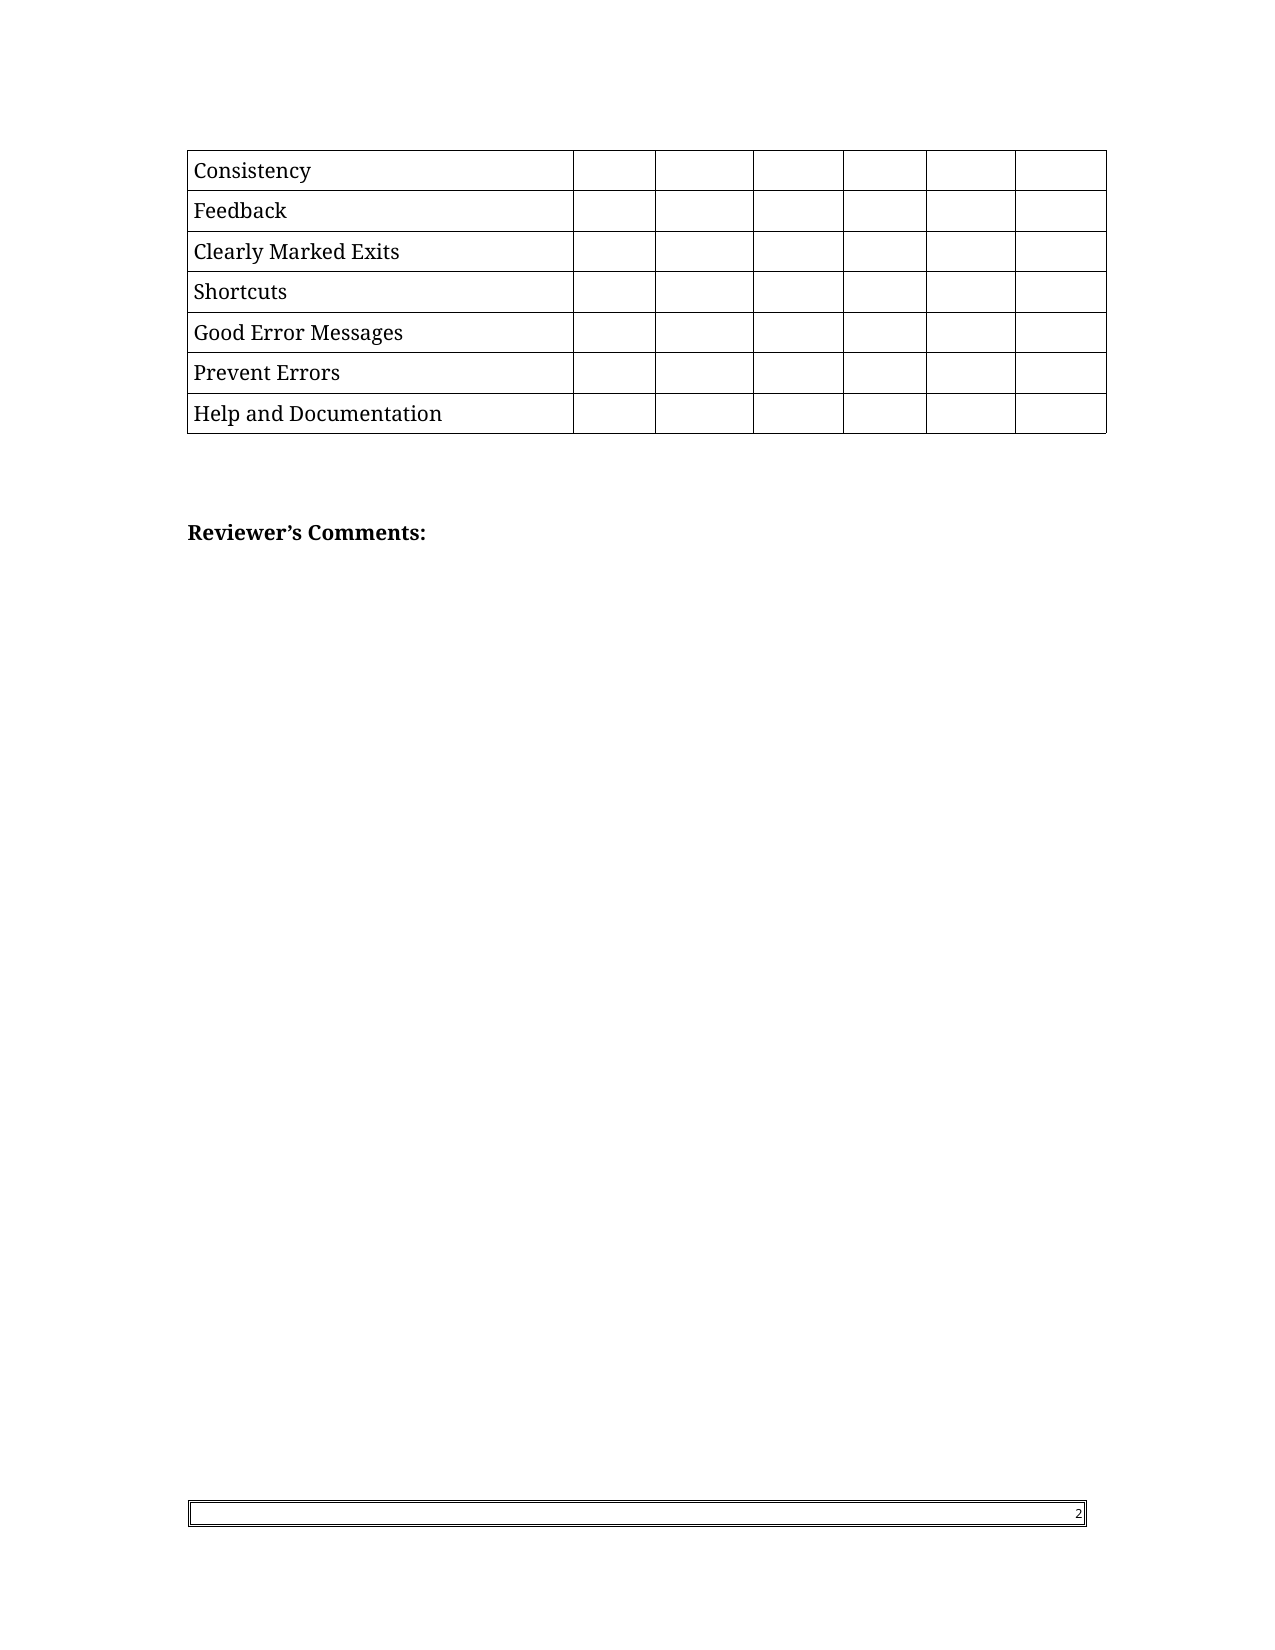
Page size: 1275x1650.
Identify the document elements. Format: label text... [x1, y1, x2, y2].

table_cell [844, 394, 926, 433]
table_cell [927, 151, 1015, 190]
table_cell [844, 232, 926, 271]
table_cell [927, 394, 1015, 433]
table_cell [574, 394, 655, 433]
subtitle Reviewer’s Comments: [187, 518, 1087, 547]
table_cell [656, 232, 753, 271]
table_cell [1016, 232, 1106, 271]
table_cell [656, 151, 753, 190]
table_cell [754, 272, 843, 312]
table_cell [1016, 151, 1106, 190]
table_cell [844, 272, 926, 312]
table_cell Clearly Marked Exits [188, 232, 573, 271]
table_cell [844, 353, 926, 392]
table_cell [574, 232, 655, 271]
table_cell [656, 394, 753, 433]
table_cell [574, 353, 655, 392]
table_cell [754, 191, 843, 231]
table_cell [656, 191, 753, 231]
table_cell [656, 313, 753, 352]
table_cell [1016, 272, 1106, 312]
table_cell [1016, 394, 1106, 433]
table_cell [574, 151, 655, 190]
table_cell [754, 313, 843, 352]
table_cell [927, 313, 1015, 352]
table_cell [844, 151, 926, 190]
table_cell [927, 191, 1015, 231]
table_cell [927, 272, 1015, 312]
table_cell [574, 272, 655, 312]
table_cell [844, 313, 926, 352]
table_cell [844, 191, 926, 231]
table_cell [1016, 191, 1106, 231]
table_cell [754, 232, 843, 271]
table_cell Good Error Messages [188, 313, 573, 352]
table_cell Shortcuts [188, 272, 573, 312]
table_cell [1016, 313, 1106, 352]
table_cell [754, 151, 843, 190]
table_cell [1016, 353, 1106, 392]
table_cell [656, 353, 753, 392]
table_cell Feedback [188, 191, 573, 231]
table_cell Prevent Errors [188, 353, 573, 392]
table_cell Help and Documentation [188, 394, 573, 433]
table_cell [754, 353, 843, 392]
table_cell [656, 272, 753, 312]
table_cell [754, 394, 843, 433]
table_cell Consistency [188, 151, 573, 190]
table_cell [574, 191, 655, 231]
table_cell [927, 353, 1015, 392]
table_cell [927, 232, 1015, 271]
table_cell [574, 313, 655, 352]
